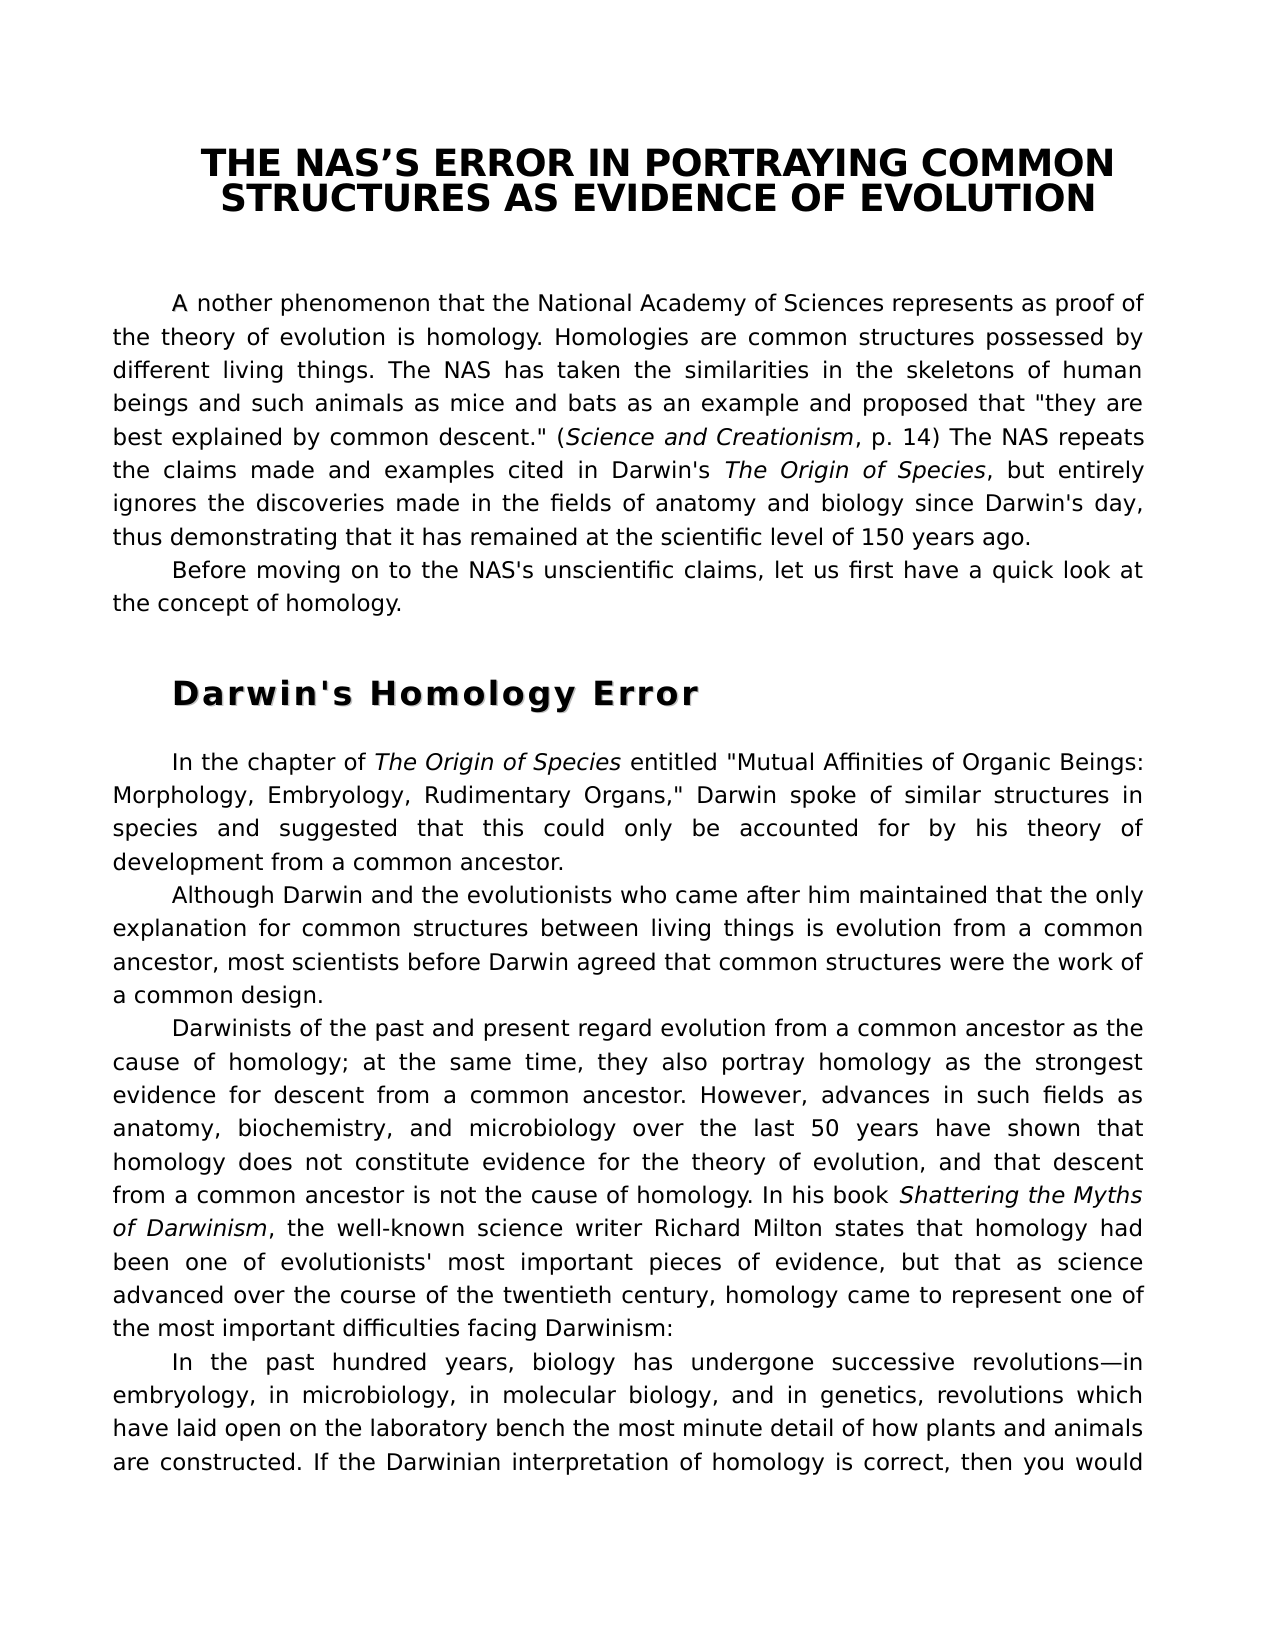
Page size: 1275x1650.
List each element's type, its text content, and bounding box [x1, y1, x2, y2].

text Although Darwin and the evolutionists who came after him maintained that the only explanation for common structures between living things is evolution from a common ancestor, most scientists before Darwin agreed that common structures were the work of a common design. [112, 877, 1145, 1010]
text In the chapter of The Origin of Species entitled "Mutual Affinities of Organic Beings: Morphology, Embryology, Rudimentary Organs," Darwin spoke of similar structures in species and suggested that this could only be accounted for by his theory of development from a common ancestor. [112, 743, 1145, 877]
text Before moving on to the NAS's unscientific claims, let us first have a quick look at the concept of homology. [112, 552, 1145, 618]
text Another phenomenon that the National Academy of Sciences represents as proof of the theory of evolution is homology. Homologies are common structures possessed by different living things. The NAS has taken the similarities in the skeletons of human beings and such animals as mice and bats as an example and proposed that "they are best explained by common descent." (Science and Creationism, p. 14) The NAS repeats the claims made and examples cited in Darwin's The Origin of Species, but entirely ignores the discoveries made in the fields of anatomy and biology since Darwin's day, thus demonstrating that it has remained at the scientific level of 150 years ago. [112, 285, 1145, 552]
text In the past hundred years, biology has undergone successive revolutions—in embryology, in microbiology, in molecular biology, and in genetics, revolutions which have laid open on the laboratory bench the most minute detail of how plants and animals are constructed. If the Darwinian interpretation of homology is correct, then you would [112, 1343, 1145, 1477]
text Darwinists of the past and present regard evolution from a common ancestor as the cause of homology; at the same time, they also portray homology as the strongest evidence for descent from a common ancestor. However, advances in such fields as anatomy, biochemistry, and microbiology over the last 50 years have shown that homology does not constitute evidence for the theory of evolution, and that descent from a common ancestor is not the cause of homology. In his book Shattering the Myths of Darwinism, the well-known science writer Richard Milton states that homology had been one of evolutionists' most important pieces of evidence, but that as science advanced over the course of the twentieth century, homology came to represent one of the most important difficulties facing Darwinism: [112, 1010, 1145, 1343]
text Darwin's Homology Error [112, 685, 1145, 710]
text STRUCTURES AS EVIDENCE OF EVOLUTION [112, 183, 1145, 218]
text THE NAS’S ERROR IN PORTRAYING COMMON [112, 148, 1145, 183]
